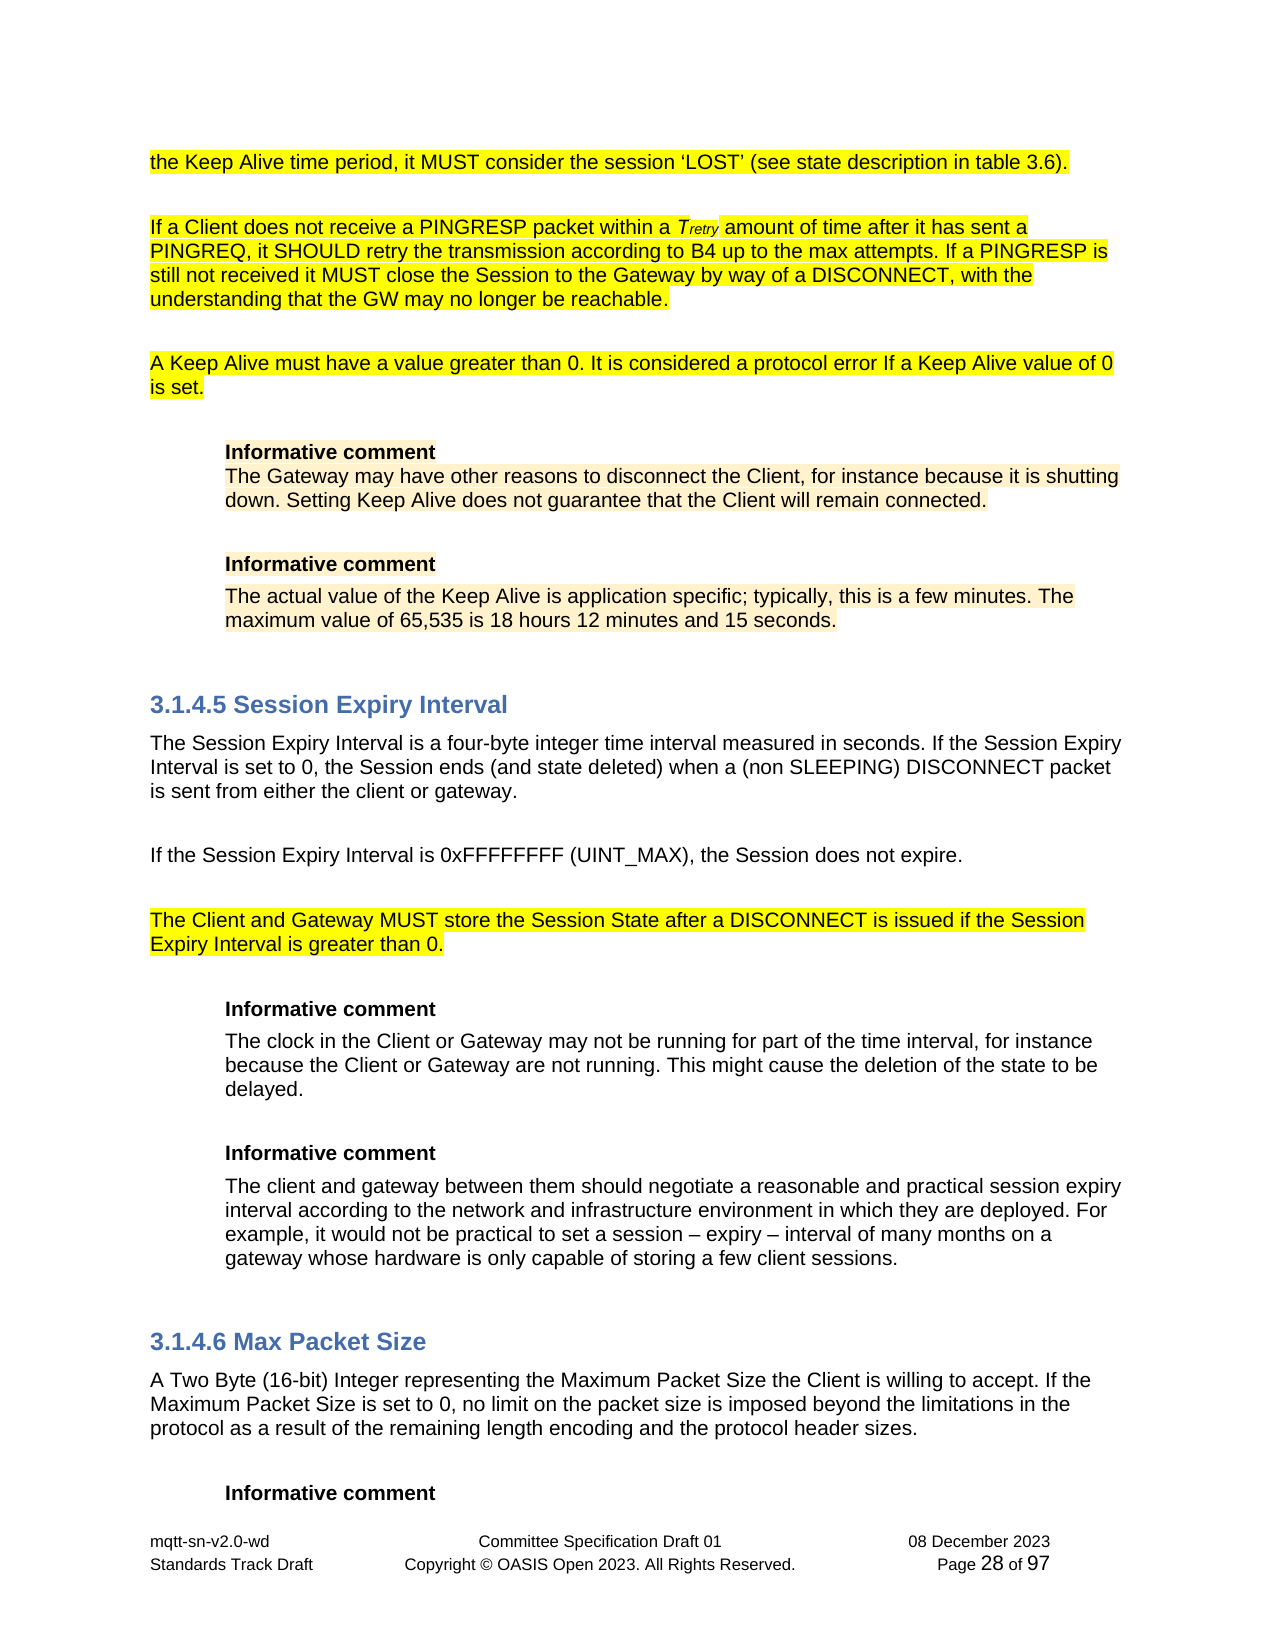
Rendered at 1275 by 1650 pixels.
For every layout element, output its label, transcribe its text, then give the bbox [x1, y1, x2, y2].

text The clock in the Client or Gateway may not be running for part of the time interval, for instance because the Client or Gateway are not running. This might cause the deletion of the state to be delayed. [225, 1029, 1125, 1101]
text If a Client does not receive a PINGRESP packet within a Tretry amount of time after it has sent a PINGREQ, it SHOULD retry the transmission according to B4 up to the max attempts. If a PINGRESP is still not received it MUST close the Session to the Gateway by way of a DISCONNECT, with the understanding that the GW may no longer be reachable. [150, 214, 1125, 310]
text Informative comment [225, 996, 1125, 1020]
subtitle 3.1.4.6 Max Packet Size [150, 1327, 1125, 1355]
text Informative comment The Gateway may have other reasons to disconnect the Client, for instance because it is shutting down. Setting Keep Alive does not guarantee that the Client will remain connected. [225, 439, 1125, 511]
text If the Session Expiry Interval is 0xFFFFFFFF (UINT_MAX), the Session does not expire. [150, 843, 1125, 867]
text The Session Expiry Interval is a four-byte integer time interval measured in seconds. If the Session Expiry Interval is set to 0, the Session ends (and state deleted) when a (non SLEEPING) DISCONNECT packet is sent from either the client or gateway. [150, 731, 1125, 803]
subtitle 3.1.4.5 Session Expiry Interval [150, 689, 1125, 718]
text The actual value of the Keep Alive is application specific; typically, this is a few minutes. The maximum value of 65,535 is 18 hours 12 minutes and 15 seconds. [225, 584, 1125, 632]
text the Keep Alive time period, it MUST consider the session ‘LOST’ (see state description in table 3.6). [150, 150, 1125, 174]
text Informative comment [225, 1141, 1125, 1165]
text The client and gateway between them should negotiate a reasonable and practical session expiry interval according to the network and infrastructure environment in which they are deployed. For example, it would not be practical to set a session – expiry – interval of many months on a gateway whose hardware is only capable of storing a few client sessions. [225, 1173, 1125, 1269]
text The Client and Gateway MUST store the Session State after a DISCONNECT is issued if the Session Expiry Interval is greater than 0. [150, 908, 1125, 956]
text Informative comment [225, 1480, 1125, 1504]
text A Keep Alive must have a value greater than 0. It is considered a protocol error If a Keep Alive value of 0 is set. [150, 351, 1125, 399]
text A Two Byte (16-bit) Integer representing the Maximum Packet Size the Client is willing to accept. If the Maximum Packet Size is set to 0, no limit on the packet size is imposed beyond the limitations in the protocol as a result of the remaining length encoding and the protocol header sizes. [150, 1368, 1125, 1440]
text Informative comment [225, 552, 1125, 576]
